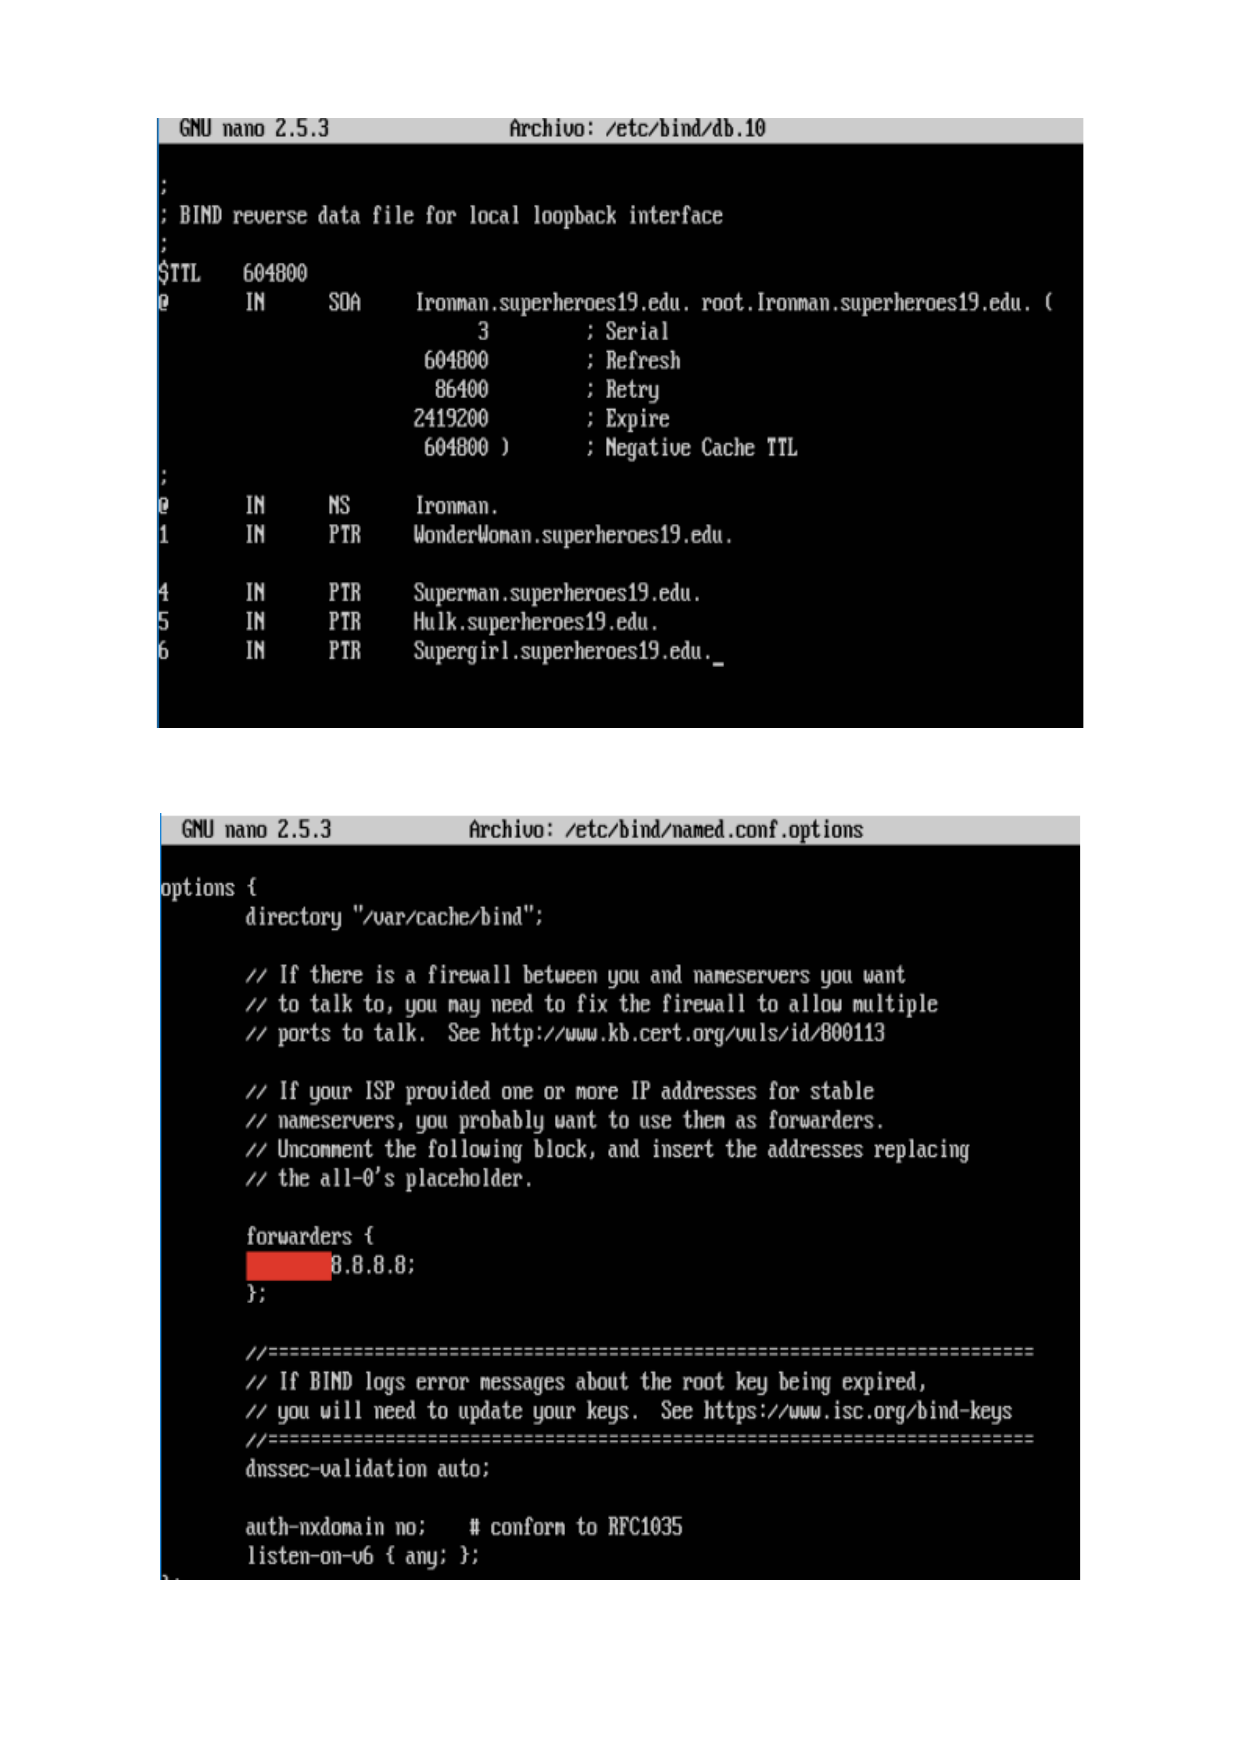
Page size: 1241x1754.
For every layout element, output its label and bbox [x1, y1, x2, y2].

picture [156, 118, 1084, 728]
picture [160, 813, 1081, 1580]
